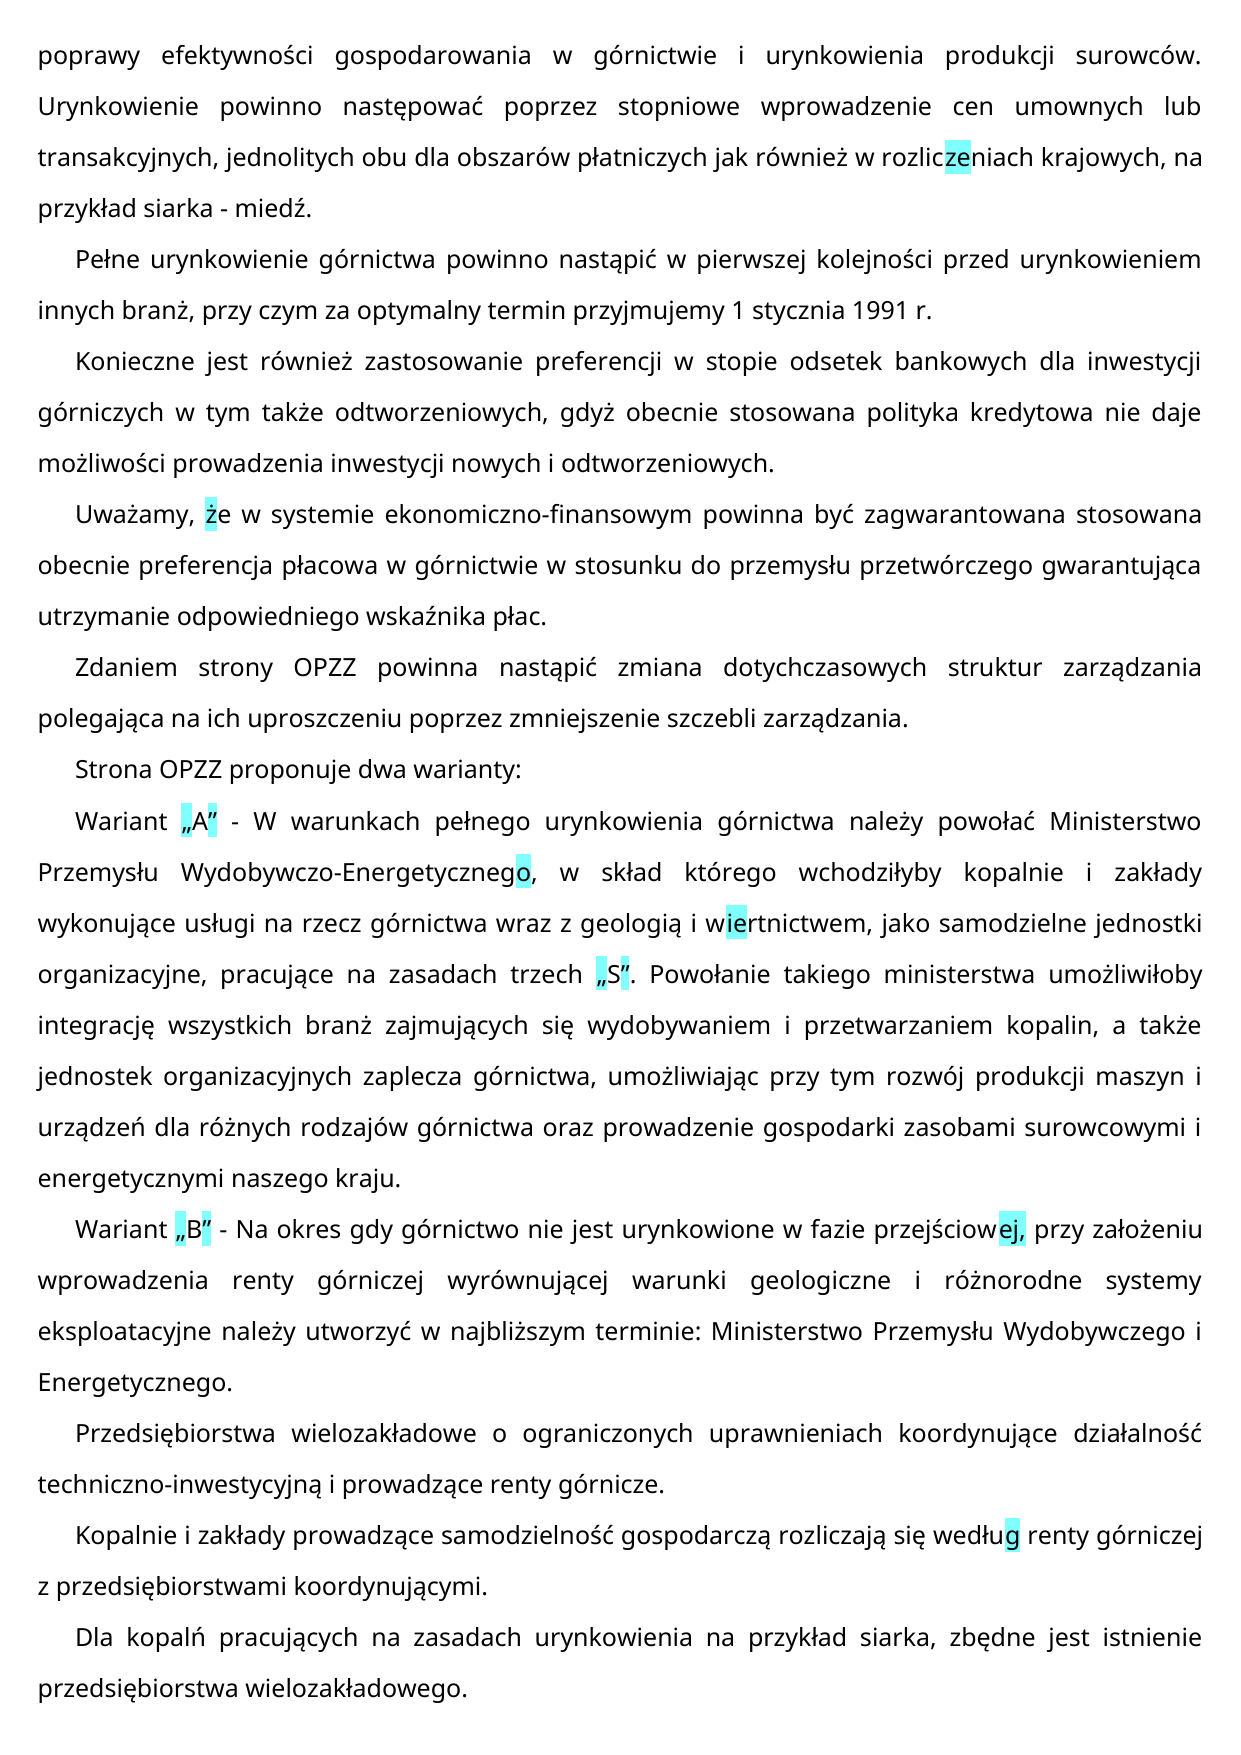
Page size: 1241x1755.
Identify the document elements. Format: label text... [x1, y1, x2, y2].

text Pełne urynkowienie górnictwa powinno nastąpić w pierwszej kolejności przed urynkowieniem innych branż, przy czym za optymalny termin przyjmujemy 1 stycznia 1991 r. [37, 242, 1203, 327]
text Dla kopalń pracujących na zasadach urynkowienia na przykład siarka, zbędne jest istnienie przedsiębiorstwa wielozakładowego. [37, 1620, 1203, 1705]
text Konieczne jest również zastosowanie preferencji w stopie odsetek bankowych dla inwestycji górniczych w tym także odtworzeniowych, gdyż obecnie stosowana polityka kredytowa nie daje możliwości prowadzenia inwestycji nowych i odtworzeniowych. [37, 344, 1203, 480]
text poprawy efektywności gospodarowania w górnictwie i urynkowienia produkcji surowców. Urynkowienie powinno następować poprzez stopniowe wprowadzenie cen umownych lub transakcyjnych, jednolitych obu dla obszarów płatniczych jak również w rozliczeniach krajowych, na przykład siarka - miedź. [37, 37, 1203, 225]
text Wariant „A” - W warunkach pełnego urynkowienia górnictwa należy powołać Ministerstwo Przemysłu Wydobywczo-Energetycznego, w skład którego wchodziłyby kopalnie i zakłady wykonujące usługi na rzecz górnictwa wraz z geologią i wiertnictwem, jako samodzielne jednostki organizacyjne, pracujące na zasadach trzech „S”. Powołanie takiego ministerstwa umożliwiłoby integrację wszystkich branż zajmujących się wydobywaniem i przetwarzaniem kopalin, a także jednostek organizacyjnych zaplecza górnictwa, umożliwiając przy tym rozwój produkcji maszyn i urządzeń dla różnych rodzajów górnictwa oraz prowadzenie gospodarki zasobami surowcowymi i energetycznymi naszego kraju. [37, 803, 1203, 1194]
text Uważamy, że w systemie ekonomiczno-finansowym powinna być zagwarantowana stosowana obecnie preferencja płacowa w górnictwie w stosunku do przemysłu przetwórczego gwarantująca utrzymanie odpowiedniego wskaźnika płac. [37, 497, 1203, 633]
text Wariant „B” - Na okres gdy górnictwo nie jest urynkowione w fazie przejściowej, przy założeniu wprowadzenia renty górniczej wyrównującej warunki geologiczne i różnorodne systemy eksploatacyjne należy utworzyć w najbliższym terminie: Ministerstwo Przemysłu Wydobywczego i Energetycznego. [37, 1211, 1203, 1399]
text Strona OPZZ proponuje dwa warianty: [37, 752, 1203, 786]
text Zdaniem strony OPZZ powinna nastąpić zmiana dotychczasowych struktur zarządzania polegająca na ich uproszczeniu poprzez zmniejszenie szczebli zarządzania. [37, 650, 1203, 735]
text Kopalnie i zakłady prowadzące samodzielność gospodarczą rozliczają się według renty górniczej z przedsiębiorstwami koordynującymi. [37, 1518, 1203, 1603]
text Przedsiębiorstwa wielozakładowe o ograniczonych uprawnieniach koordynujące działalność techniczno-inwestycyjną i prowadzące renty górnicze. [37, 1416, 1203, 1501]
